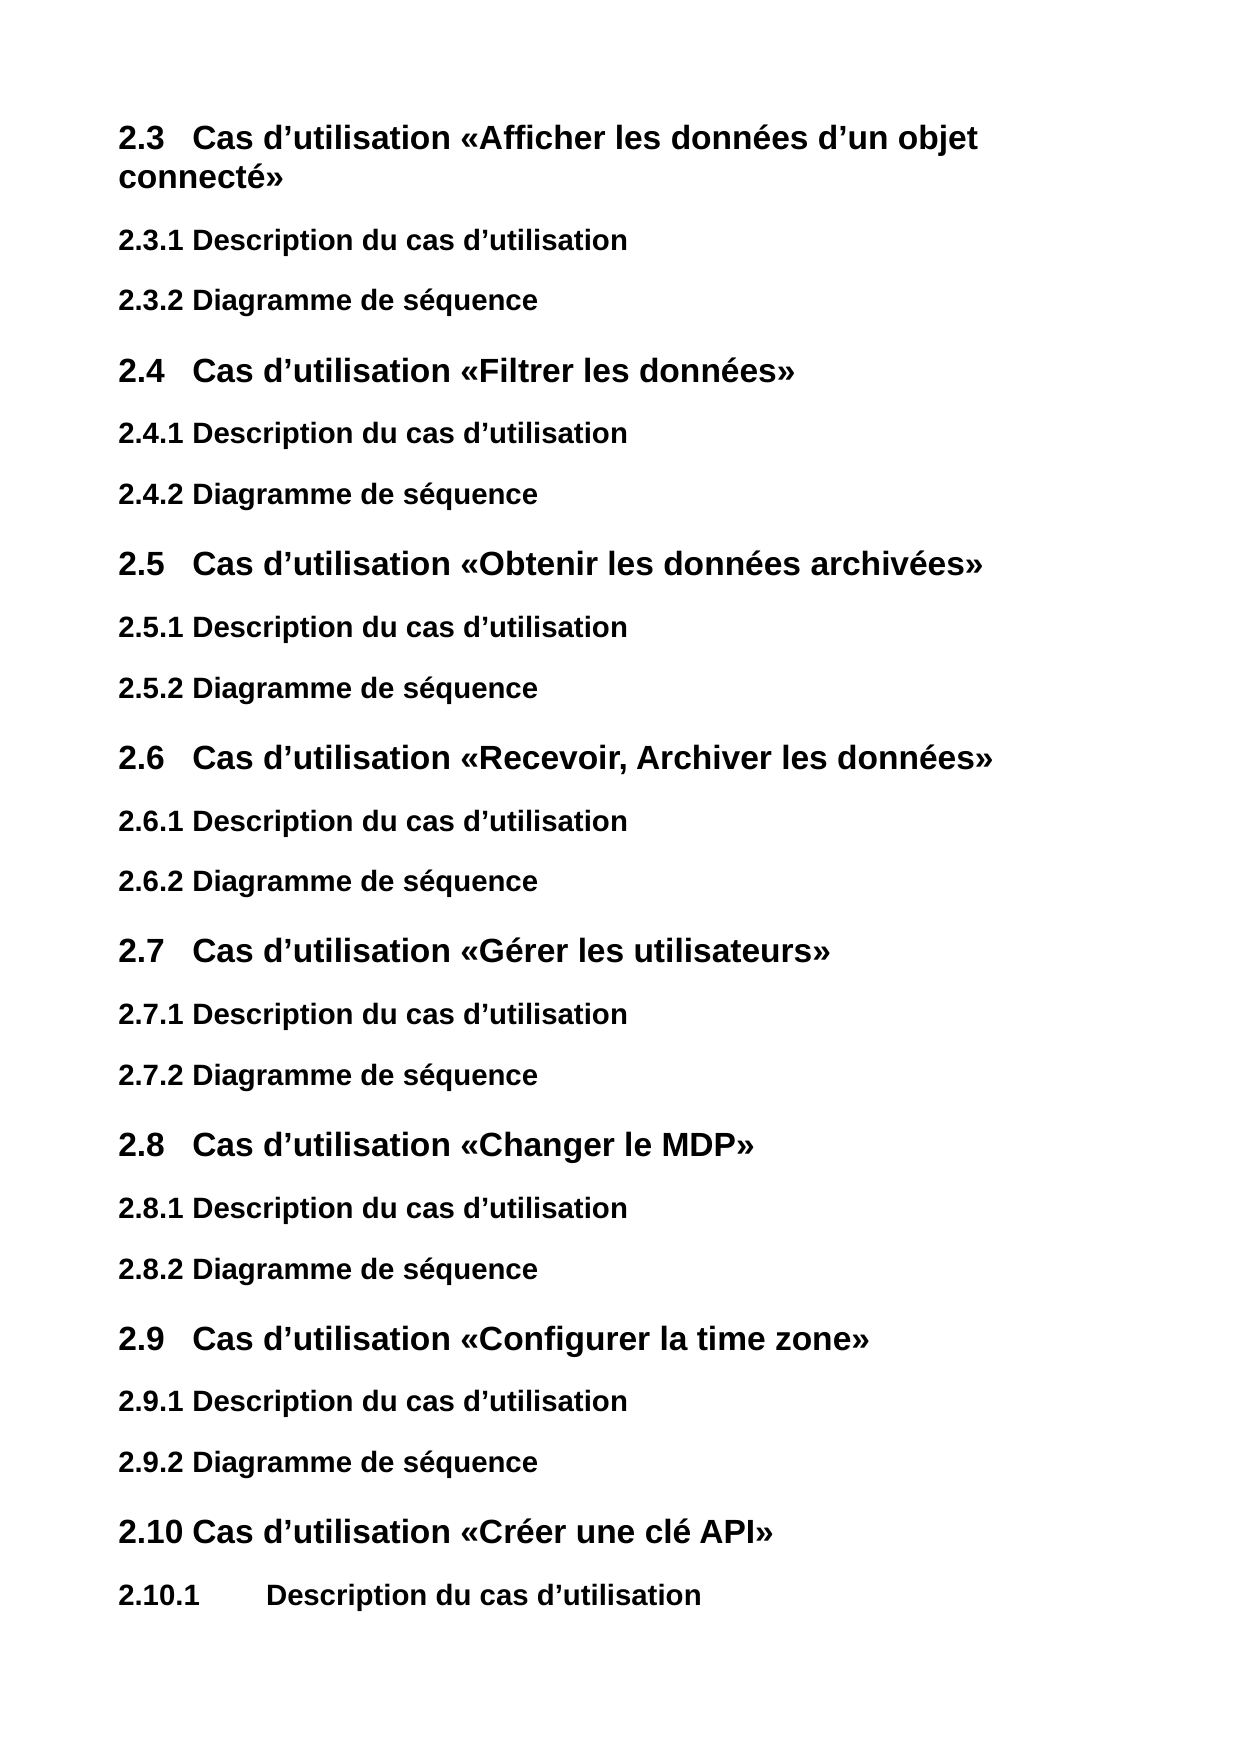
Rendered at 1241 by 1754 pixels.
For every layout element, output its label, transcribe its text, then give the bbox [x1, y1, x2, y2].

subtitle Cas d’utilisation «Changer le MDP» [118, 1125, 1122, 1164]
subtitle Cas d’utilisation «Gérer les utilisateurs» [118, 931, 1122, 970]
subtitle Diagramme de séquence [118, 477, 1122, 511]
subtitle Diagramme de séquence [118, 283, 1122, 317]
subtitle Cas d’utilisation «Recevoir, Archiver les données» [118, 738, 1122, 776]
subtitle Cas d’utilisation «Créer une clé API» [118, 1512, 1122, 1551]
subtitle Description du cas d’utilisation [118, 416, 1122, 450]
subtitle Diagramme de séquence [118, 864, 1122, 898]
subtitle Description du cas d’utilisation [118, 610, 1122, 643]
subtitle Cas d’utilisation «Afficher les données d’un objet connecté» [118, 118, 1122, 195]
subtitle Description du cas d’utilisation [118, 997, 1122, 1031]
subtitle Diagramme de séquence [118, 1445, 1122, 1479]
subtitle Description du cas d’utilisation [118, 222, 1122, 256]
subtitle Description du cas d’utilisation [118, 1578, 1122, 1612]
subtitle Diagramme de séquence [118, 671, 1122, 704]
subtitle Diagramme de séquence [118, 1058, 1122, 1092]
subtitle Cas d’utilisation «Obtenir les données archivées» [118, 544, 1122, 583]
subtitle Cas d’utilisation «Configurer la time zone» [118, 1319, 1122, 1357]
subtitle Description du cas d’utilisation [118, 803, 1122, 837]
subtitle Description du cas d’utilisation [118, 1384, 1122, 1418]
subtitle Description du cas d’utilisation [118, 1191, 1122, 1224]
subtitle Cas d’utilisation «Filtrer les données» [118, 350, 1122, 389]
subtitle Diagramme de séquence [118, 1252, 1122, 1285]
